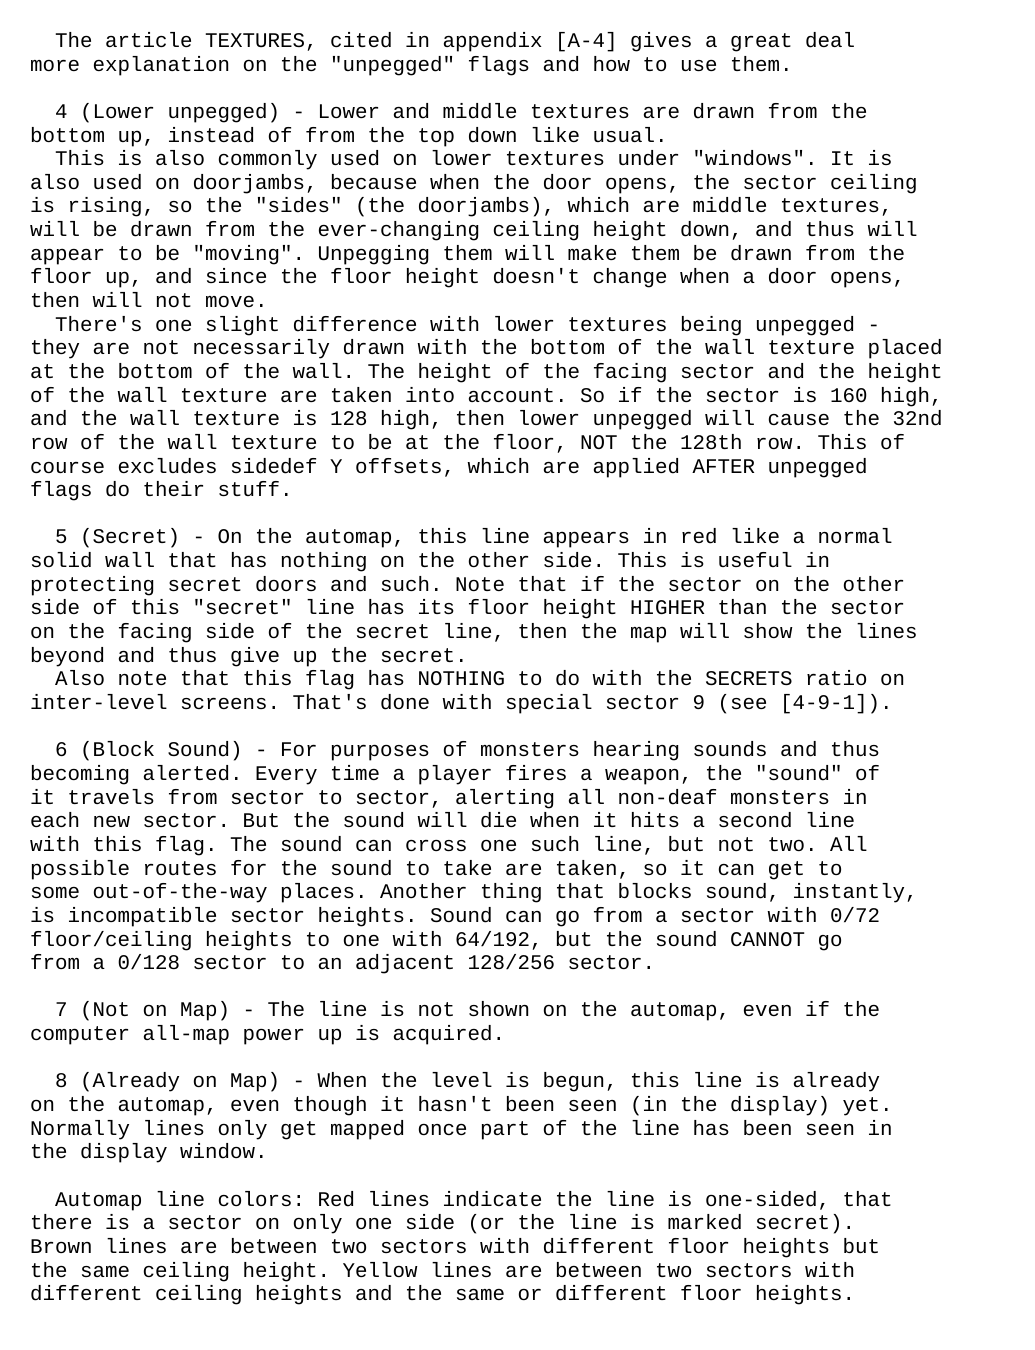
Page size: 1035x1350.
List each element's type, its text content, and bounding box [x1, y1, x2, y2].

text 4 (Lower unpegged) - Lower and middle textures are drawn from the [30, 101, 1005, 124]
text computer all-map power up is acquired. [30, 1023, 1005, 1047]
text floor/ceiling heights to one with 64/192, but the sound CANNOT go [30, 928, 1005, 952]
text becoming alerted. Every time a player fires a weapon, the "sound" of [30, 763, 1005, 787]
text it travels from sector to sector, alerting all non-deaf monsters in [30, 787, 1005, 810]
text of the wall texture are taken into account. So if the sector is 160 high, [30, 385, 1005, 408]
text solid wall that has nothing on the other side. This is useful in [30, 550, 1005, 574]
text 5 (Secret) - On the automap, this line appears in red like a normal [30, 527, 1005, 550]
text they are not necessarily drawn with the bottom of the wall texture placed [30, 337, 1005, 361]
text This is also commonly used on lower textures under "windows". It is [30, 148, 1005, 172]
text floor up, and since the floor height doesn't change when a door opens, [30, 266, 1005, 290]
text with this flag. The sound can cross one such line, but not two. All [30, 834, 1005, 858]
text Also note that this flag has NOTHING to do with the SECRETS ratio on [30, 668, 1005, 692]
text Automap line colors: Red lines indicate the line is one-sided, that [30, 1189, 1005, 1212]
text will be drawn from the ever-changing ceiling height down, and thus will [30, 219, 1005, 243]
text There's one slight difference with lower textures being unpegged - [30, 314, 1005, 337]
text course excludes sidedef Y offsets, which are applied AFTER unpegged [30, 456, 1005, 479]
text protecting secret doors and such. Note that if the sector on the other [30, 574, 1005, 597]
text also used on doorjambs, because when the door opens, the sector ceiling [30, 172, 1005, 196]
text bottom up, instead of from the top down like usual. [30, 124, 1005, 148]
text from a 0/128 sector to an adjacent 128/256 sector. [30, 952, 1005, 976]
text possible routes for the sound to take are taken, so it can get to [30, 858, 1005, 881]
text 8 (Already on Map) - When the level is begun, this line is already [30, 1070, 1005, 1094]
text 6 (Block Sound) - For purposes of monsters hearing sounds and thus [30, 739, 1005, 763]
text some out-of-the-way places. Another thing that blocks sound, instantly, [30, 881, 1005, 905]
text Normally lines only get mapped once part of the line has been seen in [30, 1118, 1005, 1141]
text on the automap, even though it hasn't been seen (in the display) yet. [30, 1094, 1005, 1118]
text inter-level screens. That's done with special sector 9 (see [4-9-1]). [30, 692, 1005, 716]
text each new sector. But the sound will die when it hits a second line [30, 810, 1005, 834]
text appear to be "moving". Unpegging them will make them be drawn from the [30, 243, 1005, 266]
text beyond and thus give up the secret. [30, 645, 1005, 668]
text row of the wall texture to be at the floor, NOT the 128th row. This of [30, 432, 1005, 456]
text is incompatible sector heights. Sound can go from a sector with 0/72 [30, 905, 1005, 928]
text The article TEXTURES, cited in appendix [A-4] gives a great deal [30, 30, 1005, 54]
text there is a sector on only one side (or the line is marked secret). [30, 1212, 1005, 1236]
text the display window. [30, 1141, 1005, 1165]
text more explanation on the "unpegged" flags and how to use them. [30, 54, 1005, 77]
text on the facing side of the secret line, then the map will show the lines [30, 621, 1005, 645]
text 7 (Not on Map) - The line is not shown on the automap, even if the [30, 999, 1005, 1023]
text is rising, so the "sides" (the doorjambs), which are middle textures, [30, 196, 1005, 219]
text then will not move. [30, 290, 1005, 314]
text Brown lines are between two sectors with different floor heights but [30, 1236, 1005, 1259]
text at the bottom of the wall. The height of the facing sector and the height [30, 361, 1005, 385]
text and the wall texture is 128 high, then lower unpegged will cause the 32nd [30, 408, 1005, 432]
text side of this "secret" line has its floor height HIGHER than the sector [30, 597, 1005, 621]
text different ceiling heights and the same or different floor heights. [30, 1283, 1005, 1307]
text flags do their stuff. [30, 479, 1005, 503]
text the same ceiling height. Yellow lines are between two sectors with [30, 1259, 1005, 1283]
